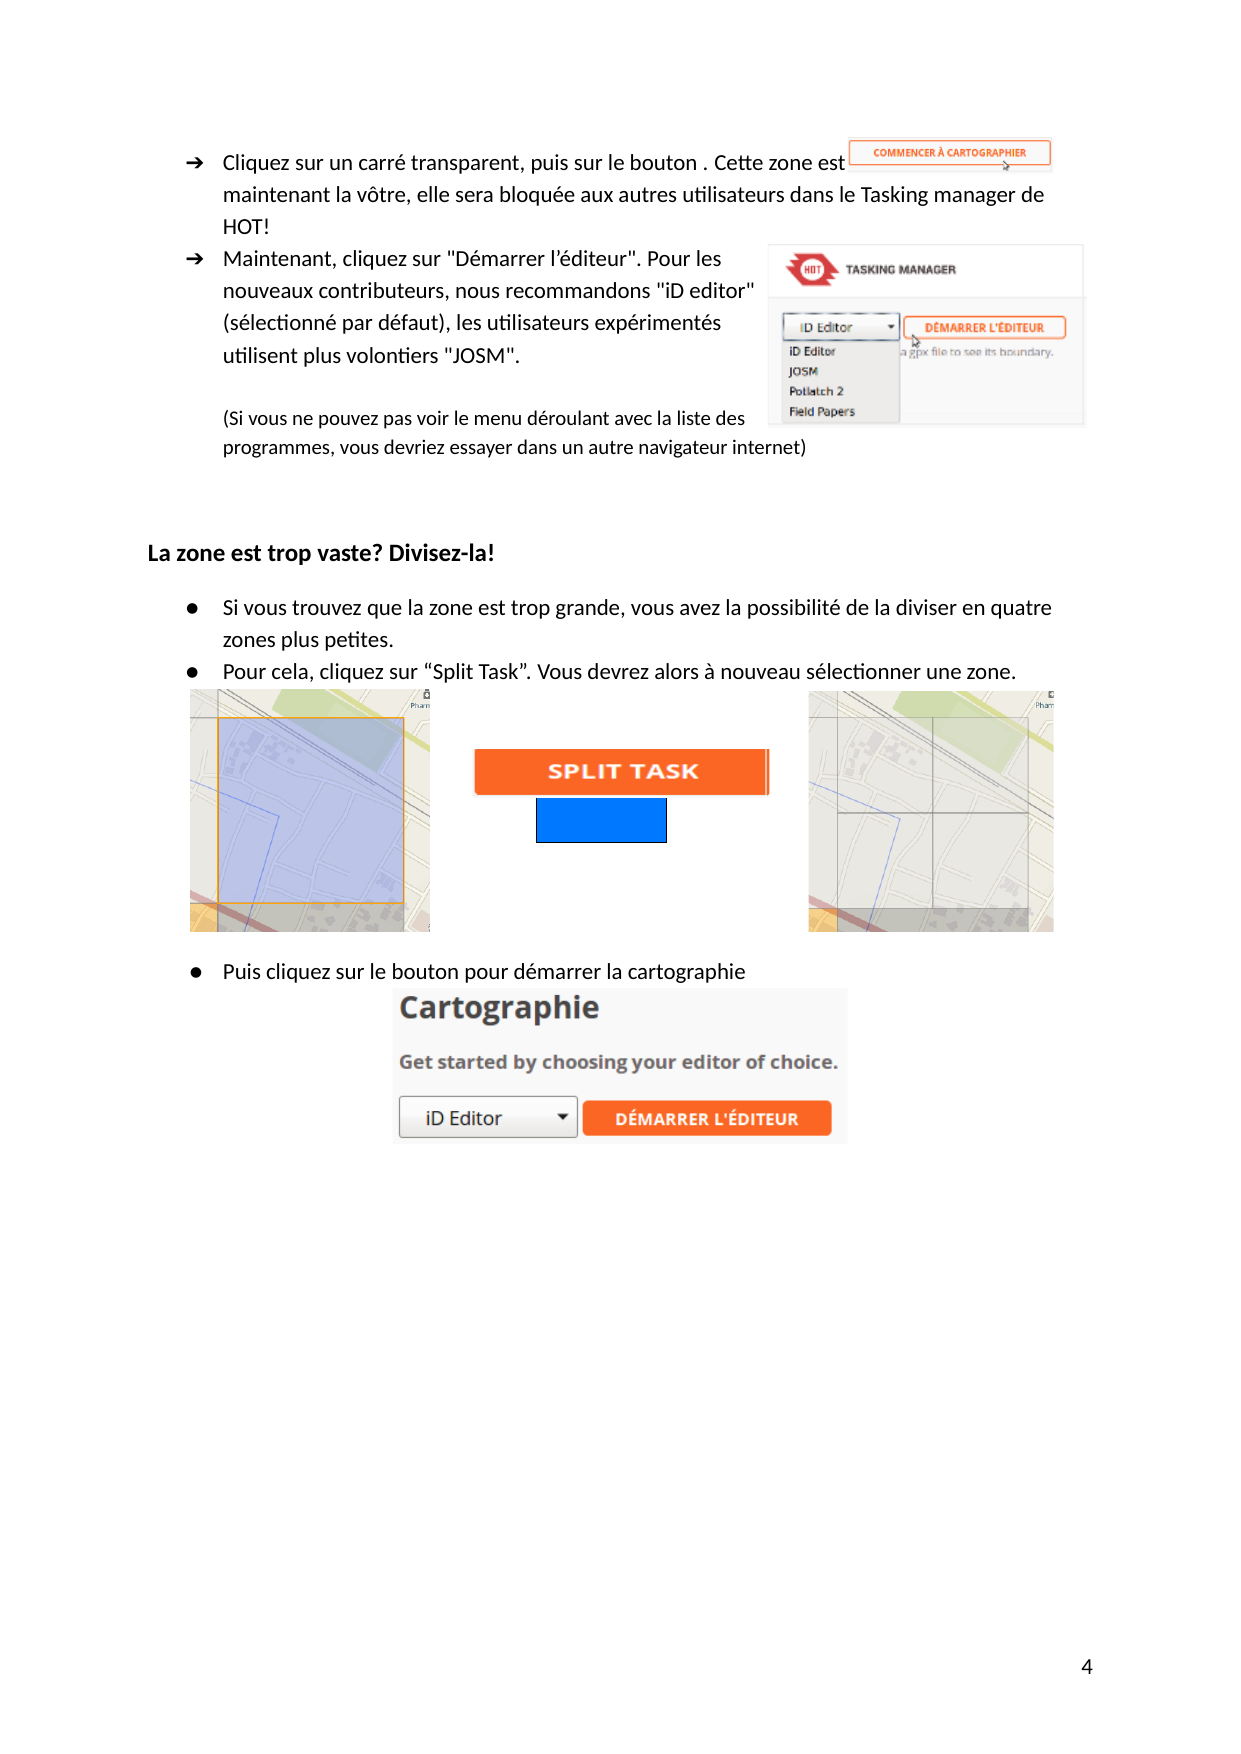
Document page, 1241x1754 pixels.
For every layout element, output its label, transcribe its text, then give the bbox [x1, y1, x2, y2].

picture [847, 137, 1054, 174]
list Si vous trouvez que la zone est trop grande, vous avez la possibilité de la diviser en quatre zones plus petites. [185, 593, 1093, 653]
list Pour cela, cliquez sur “Split Task”. Vous devrez alors à nouveau sélectionner une zone. [185, 657, 1093, 686]
picture [392, 988, 848, 1144]
list Puis cliquez sur le bouton pour démarrer la cartographie [183, 957, 1093, 985]
picture [472, 749, 770, 798]
picture [767, 244, 1087, 428]
list Cliquez sur un carré transparent, puis sur le bouton . Cette zone est maintenant la vôtre, elle sera bloquée aux autres utilisateurs dans le Tasking manager de HOT! [185, 148, 1093, 240]
picture [190, 689, 430, 932]
text (Si vous ne pouvez pas voir le menu déroulant avec la liste des programmes, vous devriez essayer dans un autre navigateur internet) [223, 405, 1093, 460]
list Maintenant, cliquez sur "Démarrer l’éditeur". Pour les nouveaux contributeurs, nous recommandons "iD editor" (sélectionné par défaut), les utilisateurs expérimentés utilisent plus volontiers "JOSM". [185, 244, 767, 369]
text La zone est trop vaste? Divisez-la! [148, 537, 1093, 568]
picture [808, 691, 1054, 932]
